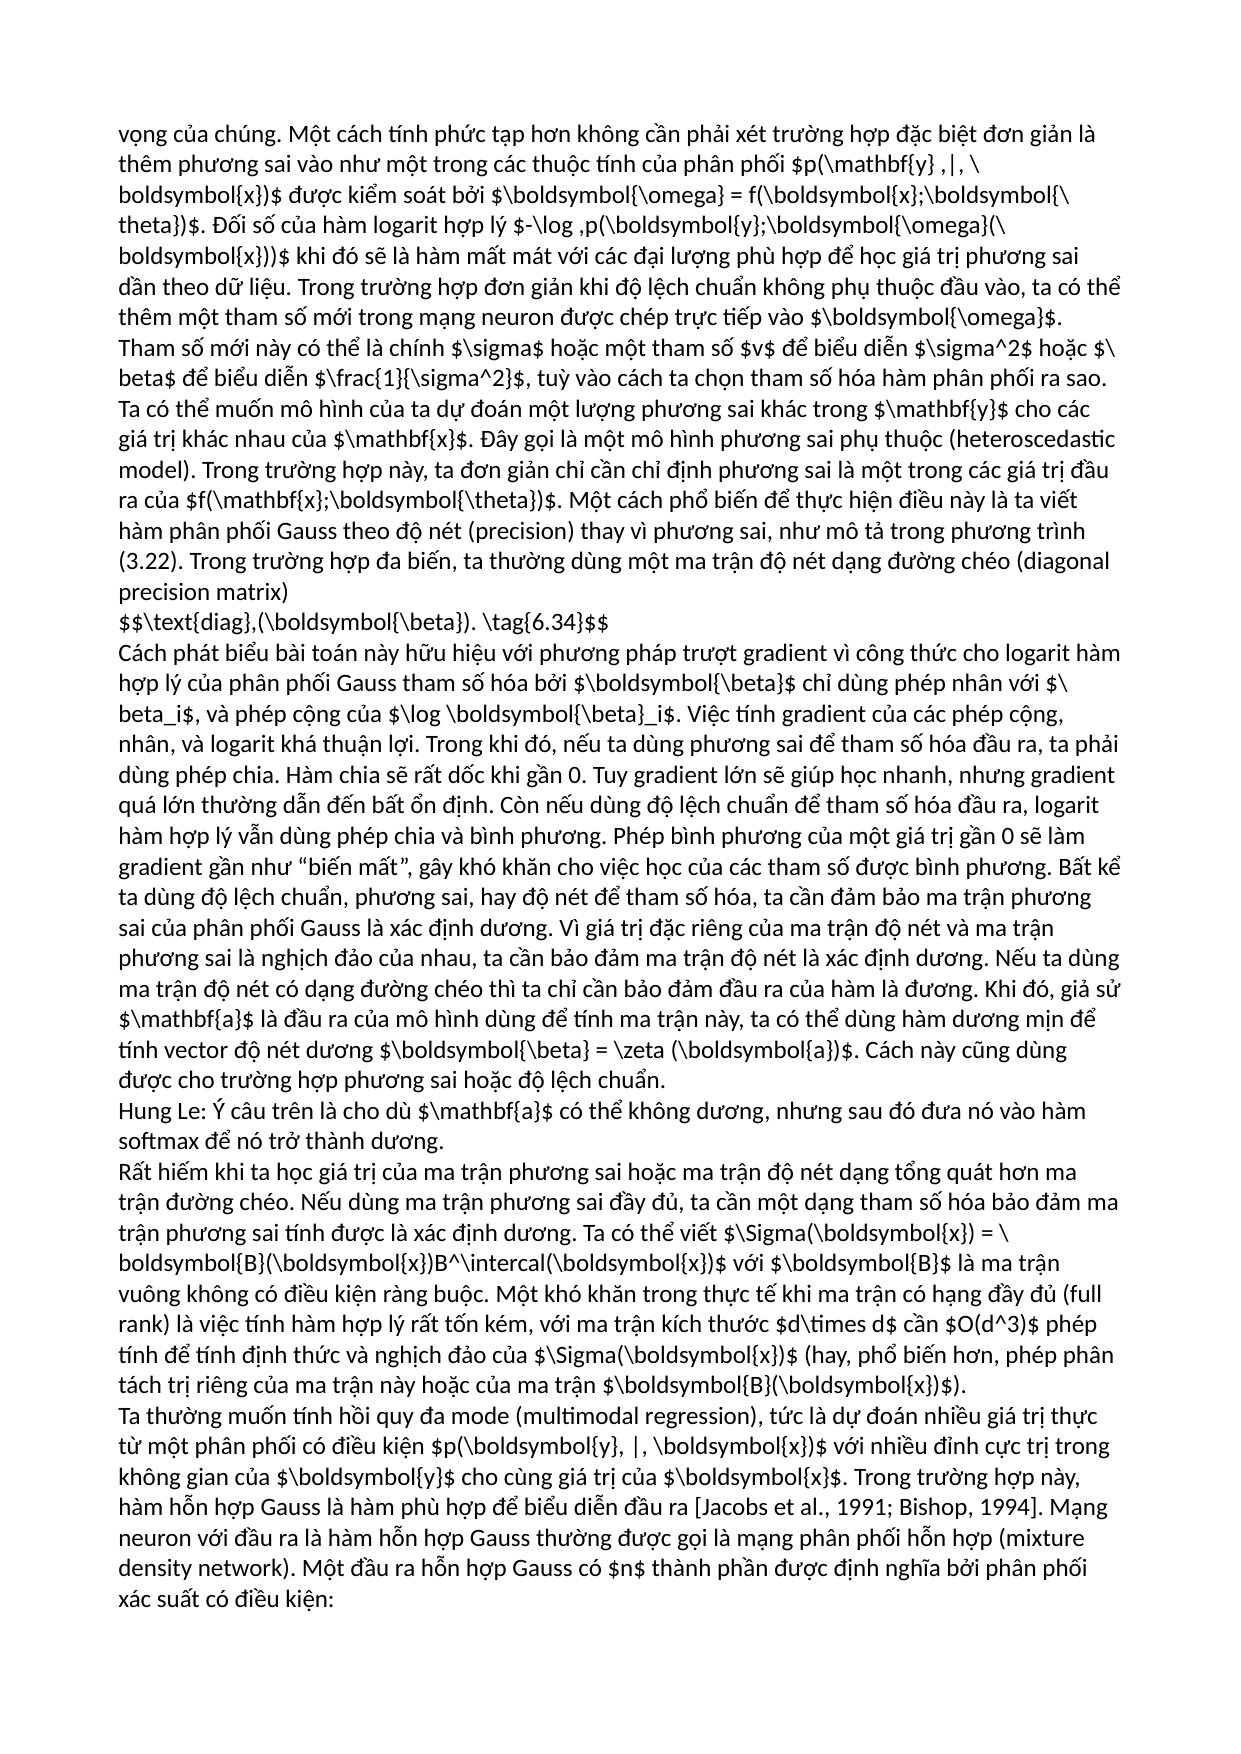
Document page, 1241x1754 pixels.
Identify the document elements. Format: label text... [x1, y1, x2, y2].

text vọng của chúng. Một cách tính phức tạp hơn không cần phải xét trường hợp đặc biệt đơn giản là thêm phương sai vào như một trong các thuộc tính của phân phối $p(\mathbf{y} ,|, \boldsymbol{x})$ được kiểm soát bởi $\boldsymbol{\omega} = f(\boldsymbol{x};\boldsymbol{\theta})$. Đối số của hàm logarit hợp lý $-\log ,p(\boldsymbol{y};\boldsymbol{\omega}(\boldsymbol{x}))$ khi đó sẽ là hàm mất mát với các đại lượng phù hợp để học giá trị phương sai dần theo dữ liệu. Trong trường hợp đơn giản khi độ lệch chuẩn không phụ thuộc đầu vào, ta có thể thêm một tham số mới trong mạng neuron được chép trực tiếp vào $\boldsymbol{\omega}$. Tham số mới này có thể là chính $\sigma$ hoặc một tham số $v$ để biểu diễn $\sigma^2$ hoặc $\beta$ để biểu diễn $\frac{1}{\sigma^2}$, tuỳ vào cách ta chọn tham số hóa hàm phân phối ra sao. Ta có thể muốn mô hình của ta dự đoán một lượng phương sai khác trong $\mathbf{y}$ cho các giá trị khác nhau của $\mathbf{x}$. Đây gọi là một mô hình phương sai phụ thuộc (heteroscedastic model). Trong trường hợp này, ta đơn giản chỉ cần chỉ định phương sai là một trong các giá trị đầu ra của $f(\mathbf{x};\boldsymbol{\theta})$. Một cách phổ biến để thực hiện điều này là ta viết hàm phân phối Gauss theo độ nét (precision) thay vì phương sai, như mô tả trong phương trình (3.22). Trong trường hợp đa biến, ta thường dùng một ma trận độ nét dạng đường chéo (diagonal precision matrix) [118, 118, 1122, 606]
text Ta thường muốn tính hồi quy đa mode (multimodal regression), tức là dự đoán nhiều giá trị thực từ một phân phối có điều kiện $p(\boldsymbol{y}, |, \boldsymbol{x})$ với nhiều đỉnh cực trị trong không gian của $\boldsymbol{y}$ cho cùng giá trị của $\boldsymbol{x}$. Trong trường hợp này, hàm hỗn hợp Gauss là hàm phù hợp để biểu diễn đầu ra [Jacobs et al., 1991; Bishop, 1994]. Mạng neuron với đầu ra là hàm hỗn hợp Gauss thường được gọi là mạng phân phối hỗn hợp (mixture density network). Một đầu ra hỗn hợp Gauss có $n$ thành phần được định nghĩa bởi phân phối xác suất có điều kiện: [118, 1400, 1122, 1614]
text Cách phát biểu bài toán này hữu hiệu với phương pháp trượt gradient vì công thức cho logarit hàm hợp lý của phân phối Gauss tham số hóa bởi $\boldsymbol{\beta}$ chỉ dùng phép nhân với $\beta_i$, và phép cộng của $\log \boldsymbol{\beta}_i$. Việc tính gradient của các phép cộng, nhân, và logarit khá thuận lợi. Trong khi đó, nếu ta dùng phương sai để tham số hóa đầu ra, ta phải dùng phép chia. Hàm chia sẽ rất dốc khi gần 0. Tuy gradient lớn sẽ giúp học nhanh, nhưng gradient quá lớn thường dẫn đến bất ổn định. Còn nếu dùng độ lệch chuẩn để tham số hóa đầu ra, logarit hàm hợp lý vẫn dùng phép chia và bình phương. Phép bình phương của một giá trị gần 0 sẽ làm gradient gần như “biến mất”, gây khó khăn cho việc học của các tham số được bình phương. Bất kể ta dùng độ lệch chuẩn, phương sai, hay độ nét để tham số hóa, ta cần đảm bảo ma trận phương sai của phân phối Gauss là xác định dương. Vì giá trị đặc riêng của ma trận độ nét và ma trận phương sai là nghịch đảo của nhau, ta cần bảo đảm ma trận độ nét là xác định dương. Nếu ta dùng ma trận độ nét có dạng đường chéo thì ta chỉ cần bảo đảm đầu ra của hàm là đương. Khi đó, giả sử $\mathbf{a}$ là đầu ra của mô hình dùng để tính ma trận này, ta có thể dùng hàm dương mịn để tính vector độ nét dương $\boldsymbol{\beta} = \zeta (\boldsymbol{a})$. Cách này cũng dùng được cho trường hợp phương sai hoặc độ lệch chuẩn. [118, 637, 1122, 1095]
text Hung Le: Ý câu trên là cho dù $\mathbf{a}$ có thể không dương, nhưng sau đó đưa nó vào hàm softmax để nó trở thành dương. [118, 1095, 1122, 1156]
text Rất hiếm khi ta học giá trị của ma trận phương sai hoặc ma trận độ nét dạng tổng quát hơn ma trận đường chéo. Nếu dùng ma trận phương sai đầy đủ, ta cần một dạng tham số hóa bảo đảm ma trận phương sai tính được là xác định dương. Ta có thể viết $\Sigma(\boldsymbol{x}) = \boldsymbol{B}(\boldsymbol{x})B^\intercal(\boldsymbol{x})$ với $\boldsymbol{B}$ là ma trận vuông không có điều kiện ràng buộc. Một khó khăn trong thực tế khi ma trận có hạng đầy đủ (full rank) là việc tính hàm hợp lý rất tốn kém, với ma trận kích thước $d\times d$ cần $O(d^3)$ phép tính để tính định thức và nghịch đảo của $\Sigma(\boldsymbol{x})$ (hay, phổ biến hơn, phép phân tách trị riêng của ma trận này hoặc của ma trận $\boldsymbol{B}(\boldsymbol{x})$). [118, 1156, 1122, 1400]
text $$\text{diag},(\boldsymbol{\beta}). \tag{6.34}$$ [118, 606, 1122, 637]
